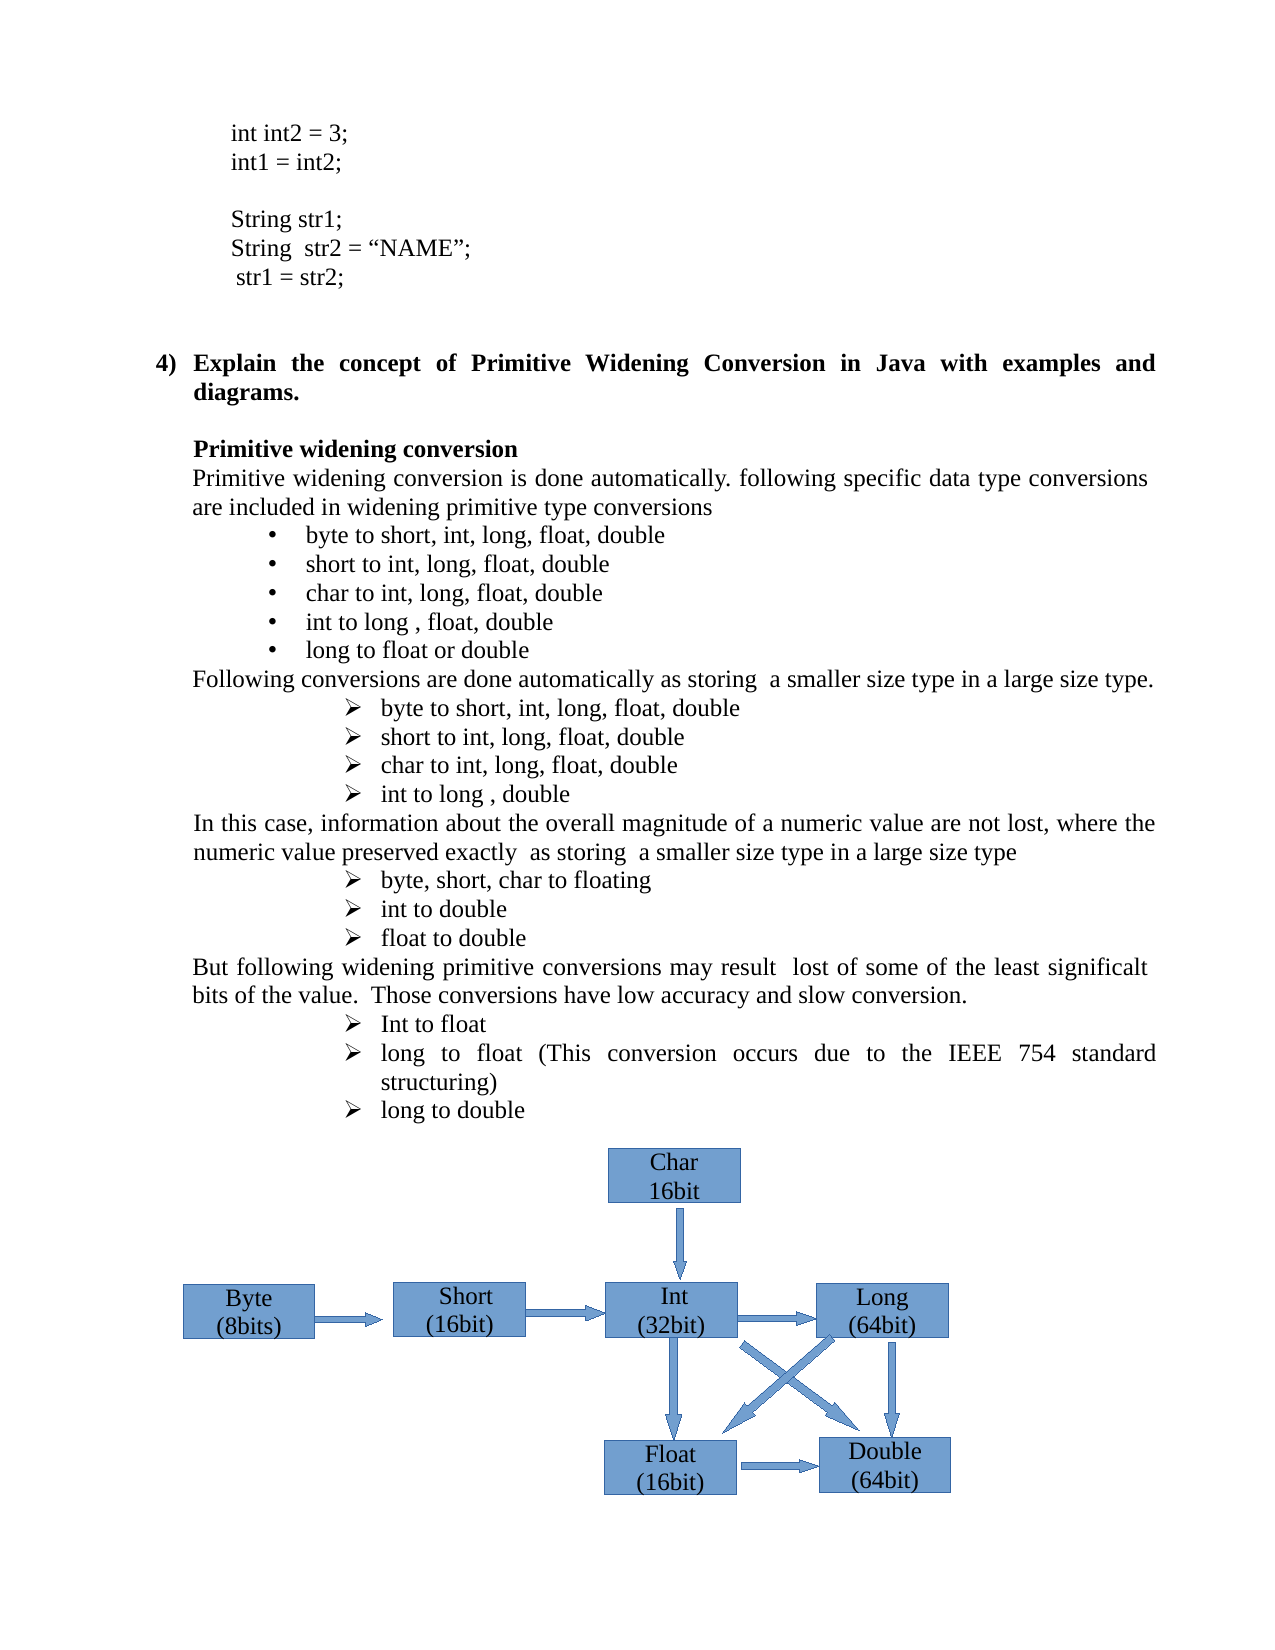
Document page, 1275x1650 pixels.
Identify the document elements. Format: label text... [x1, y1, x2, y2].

list In this case, information about the overall magnitude of a numeric value are not lost, where the numeric value preserved exactly as storing a smaller size type in a large size type [156, 808, 1157, 866]
list Explain the concept of Primitive Widening Conversion in Java with examples and diagrams. [156, 348, 1157, 406]
text str1 = str2; [118, 262, 1157, 291]
list int to long , double [343, 779, 1157, 808]
list int to long , float, double [268, 607, 1157, 636]
text String str1; [118, 204, 1157, 233]
list byte to short, int, long, float, double [268, 521, 1157, 549]
list int1 = int2; [193, 147, 1157, 176]
list short to int, long, float, double [268, 549, 1157, 578]
list char to int, long, float, double [343, 751, 1157, 779]
text String str2 = “NAME”; [118, 233, 1157, 262]
list Int to float [343, 1009, 1157, 1038]
list long to float (This conversion occurs due to the IEEE 754 standard structuring) [343, 1038, 1157, 1096]
list float to double [343, 923, 1157, 952]
list byte to short, int, long, float, double [343, 693, 1157, 722]
list short to int, long, float, double [343, 722, 1157, 751]
list char to int, long, float, double [268, 578, 1157, 607]
text Primitive widening conversion is done automatically. following specific data type conversions are included in widening primitive type conversions [118, 463, 1157, 521]
list long to double [343, 1096, 1157, 1124]
text Following conversions are done automatically as storing a smaller size type in a large size type. [118, 664, 1157, 693]
list Primitive widening conversion [156, 434, 1157, 463]
text But following widening primitive conversions may result lost of some of the least significalt bits of the value. Those conversions have low accuracy and slow conversion. [118, 952, 1157, 1009]
list byte, short, char to floating [343, 866, 1157, 894]
list long to float or double [268, 636, 1157, 664]
list int int2 = 3; [193, 118, 1157, 147]
list int to double [343, 894, 1157, 923]
